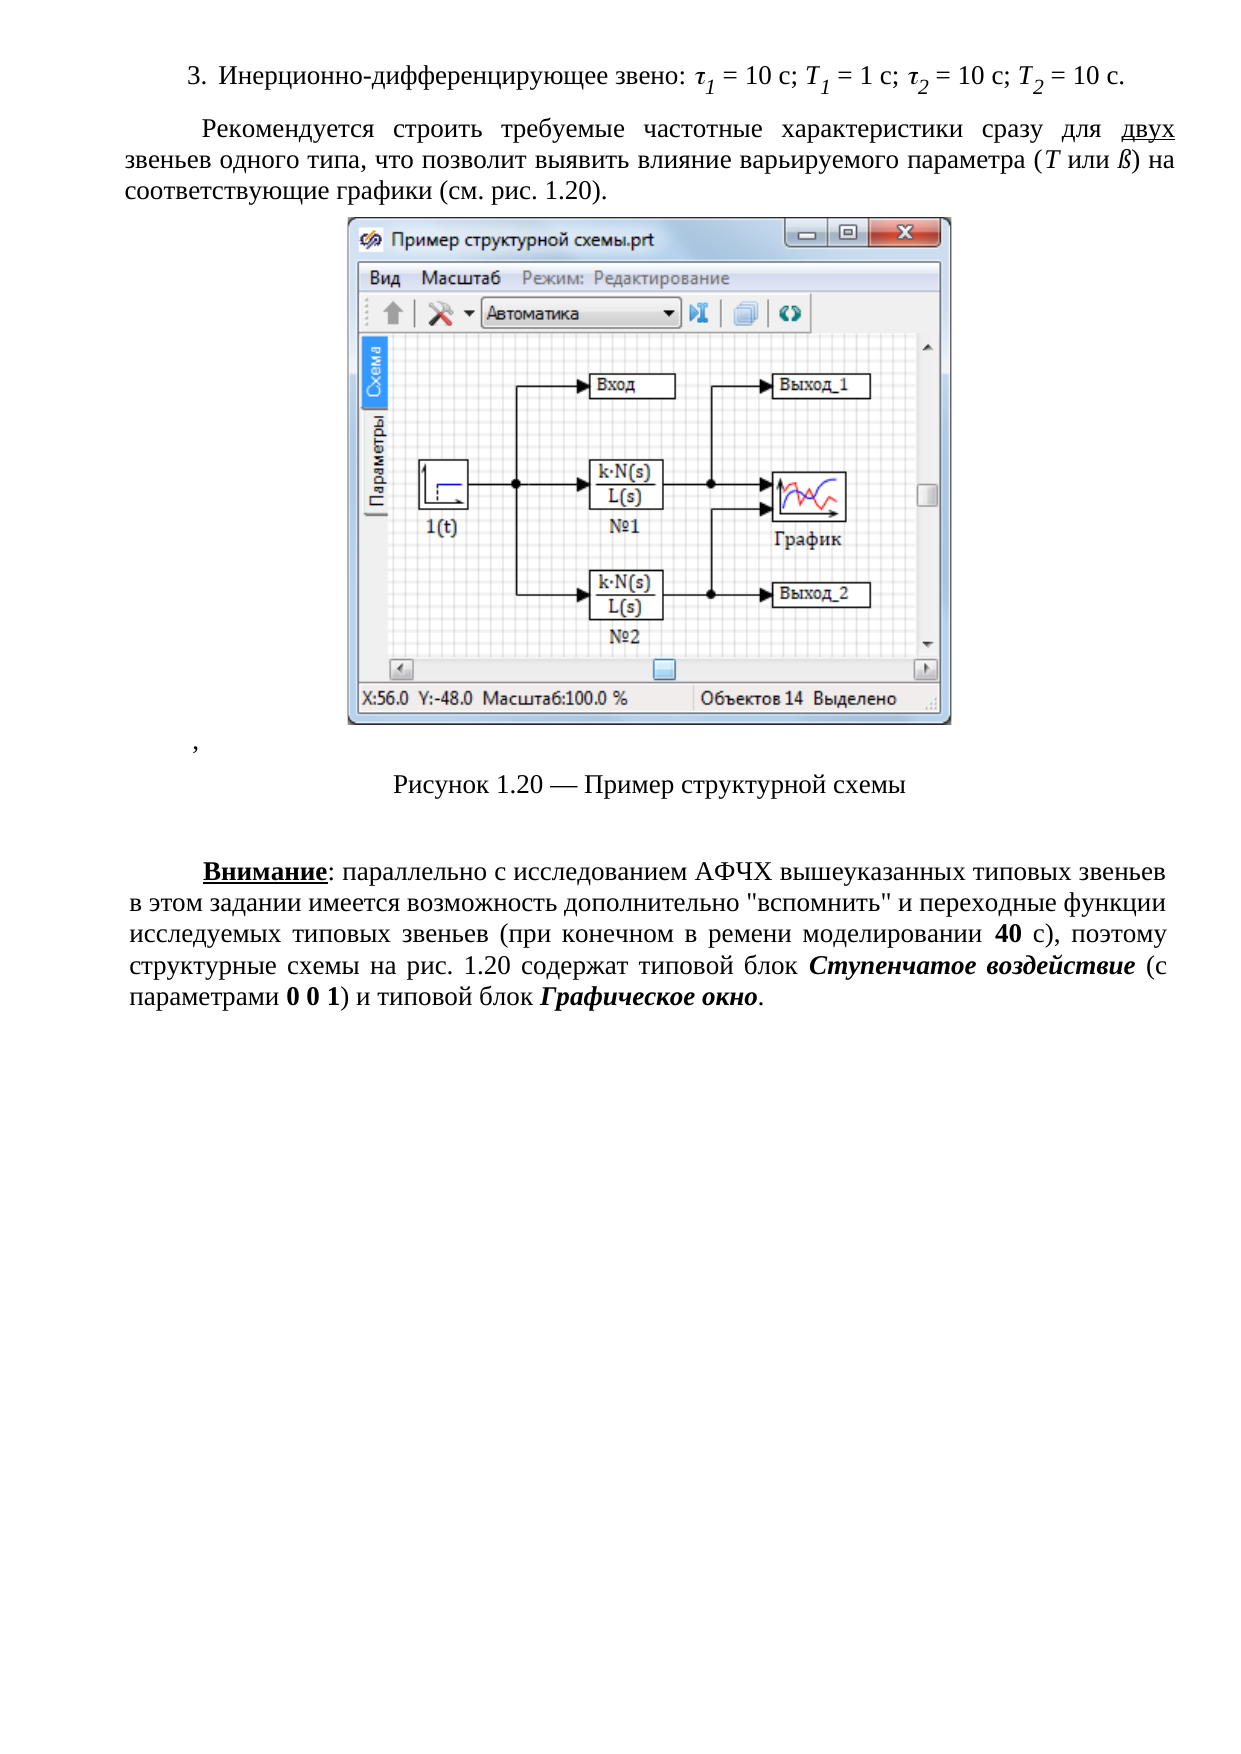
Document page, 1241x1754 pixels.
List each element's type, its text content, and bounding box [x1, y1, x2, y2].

picture [347, 217, 952, 725]
text Рекомендуется строить требуемые частотные характеристики сразу для двух звеньев одного типа, что позволит выявить влияние варьируемого параметра (T или ß) на соответствующие графики (см. рис. 1.20). [124, 112, 1175, 205]
text Рисунок 1.20 — Пример структурной схемы [118, 768, 1181, 799]
text Внимание: параллельно с исследованием АФЧХ вышеуказанных типовых звеньев в этом задании имеется возможность дополнительно "вспомнить" и переходные функции исследуемых типовых звеньев (при конечном в ремени моделировании 40 с), поэтому структурные схемы на рис. 1.20 содержат типовой блок Ступенчатое воздействие (с параметрами 0 0 1) и типовой блок Графическое окно. [129, 855, 1167, 1011]
list Инерционно-дифференцирующее звено: t1 = 10 с; Т1 = 1 с; t2 = 10 с; Т2 = 10 с. [118, 59, 1181, 99]
text , [118, 218, 1181, 756]
